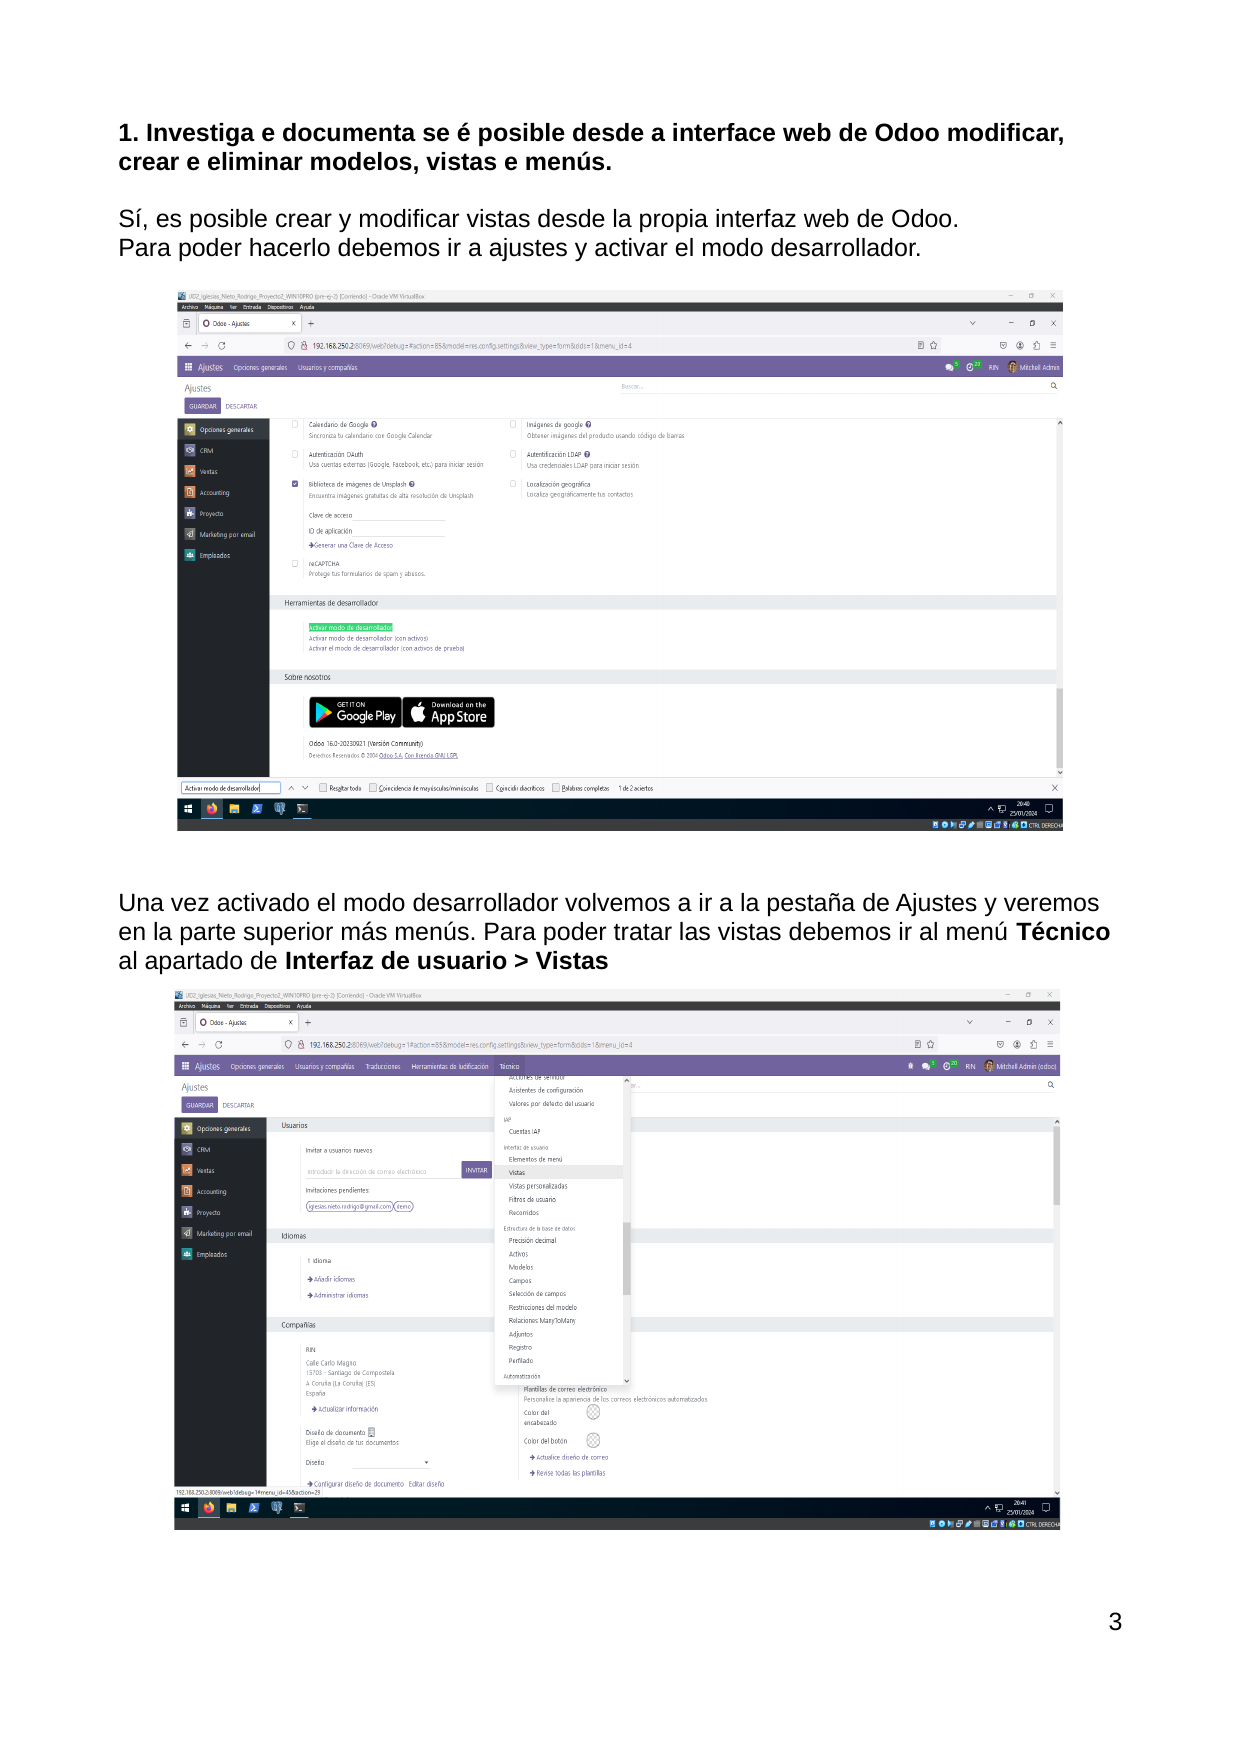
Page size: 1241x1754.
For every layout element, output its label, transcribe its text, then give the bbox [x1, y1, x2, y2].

picture [177, 290, 1063, 831]
picture [174, 989, 1060, 1530]
text Para poder hacerlo debemos ir a ajustes y activar el modo desarrollador. [118, 233, 1122, 262]
text Sí, es posible crear y modificar vistas desde la propia interfaz web de Odoo. [118, 204, 1122, 233]
text Una vez activado el modo desarrollador volvemos a ir a la pestaña de Ajustes y veremos en la parte superior más menús. Para poder tratar las vistas debemos ir al menú Técnico al apartado de Interfaz de usuario > Vistas [118, 888, 1122, 975]
text 1. Investiga e documenta se é posible desde a interface web de Odoo modificar, crear e eliminar modelos, vistas e menús. [118, 118, 1122, 176]
